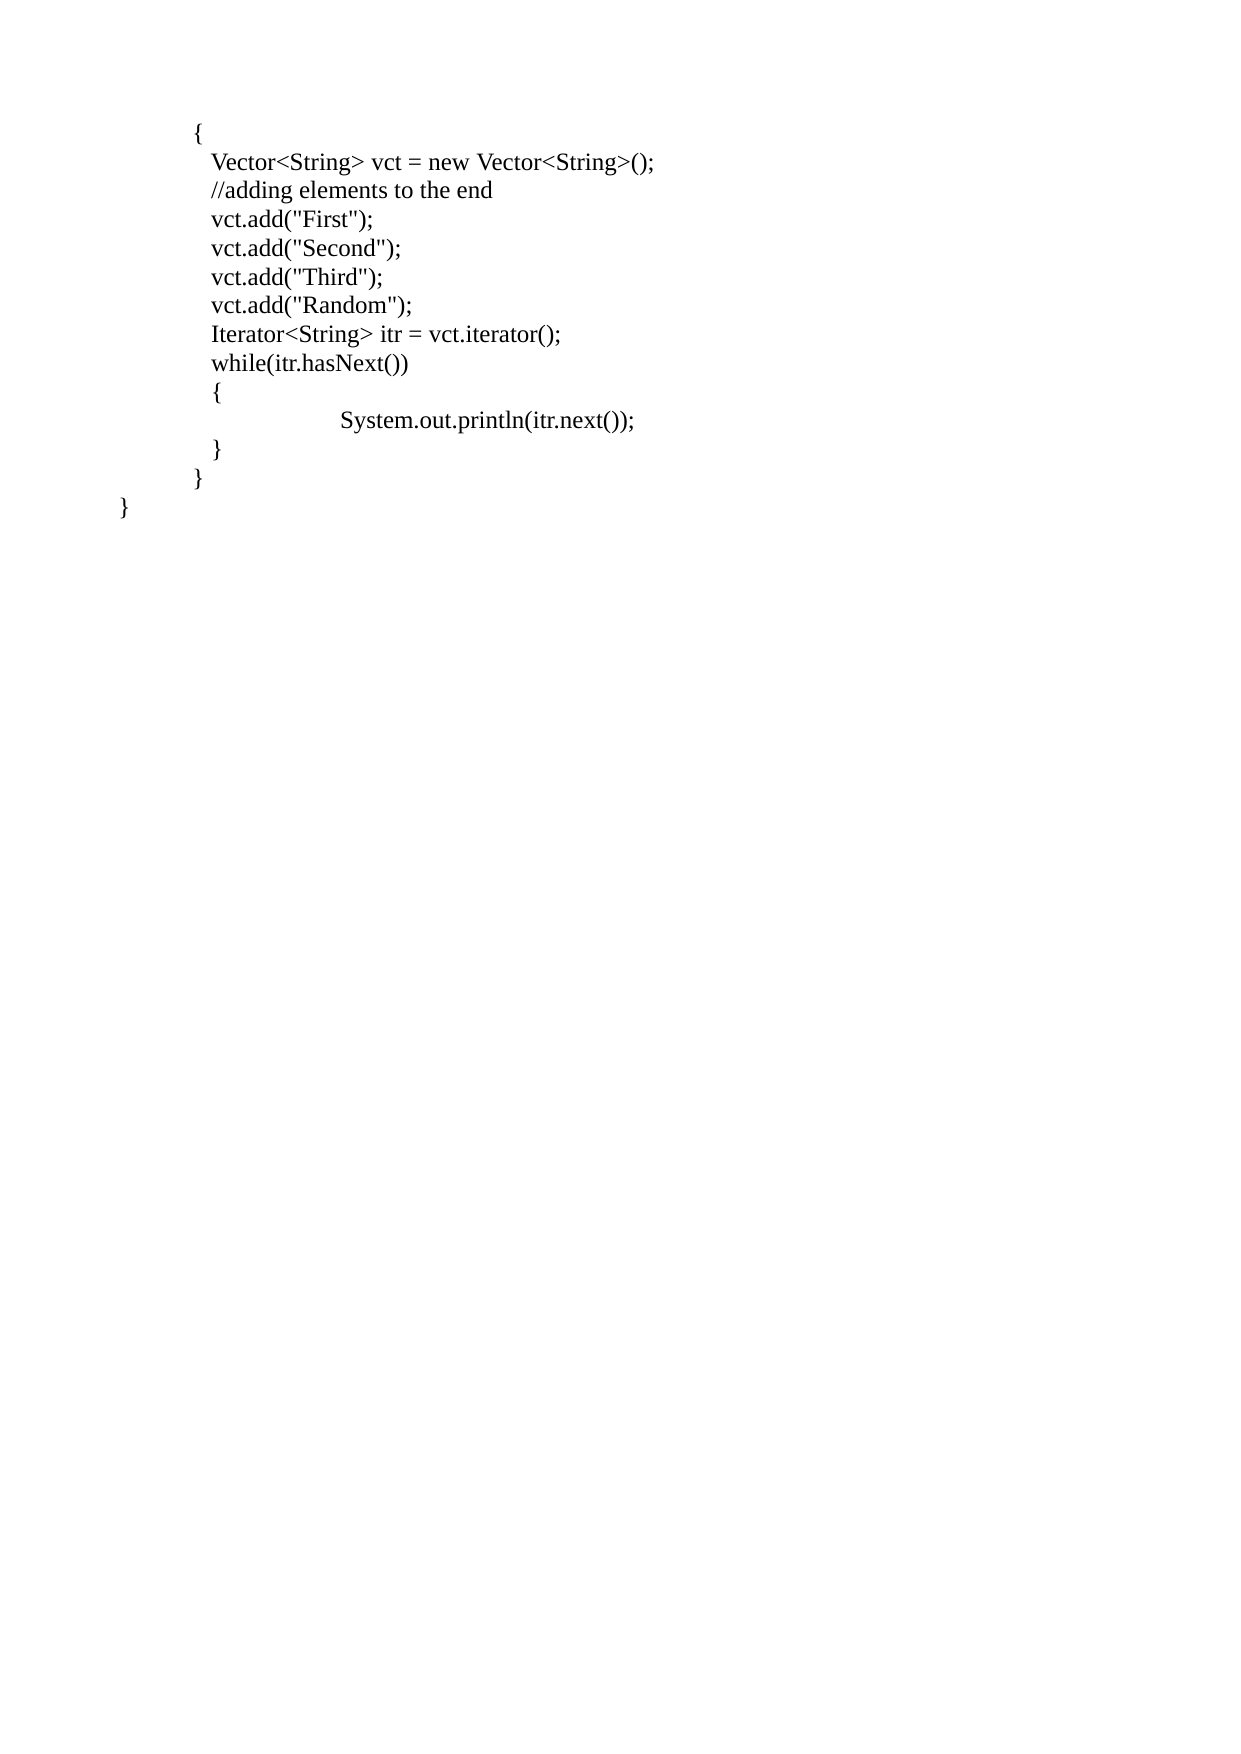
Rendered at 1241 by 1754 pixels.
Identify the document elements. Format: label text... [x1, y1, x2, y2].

text Vector<String> vct = new Vector<String>(); [118, 147, 1122, 176]
text } [118, 434, 1122, 463]
text Iterator<String> itr = vct.iterator(); [118, 319, 1122, 348]
text vct.add("Second"); [118, 233, 1122, 262]
text vct.add("Random"); [118, 291, 1122, 319]
text vct.add("Third"); [118, 262, 1122, 291]
text } [118, 492, 1122, 521]
text while(itr.hasNext()) [118, 348, 1122, 377]
text //adding elements to the end [118, 176, 1122, 204]
text { [118, 377, 1122, 406]
text System.out.println(itr.next()); [118, 406, 1122, 434]
text } [118, 463, 1122, 492]
text vct.add("First"); [118, 204, 1122, 233]
text { [118, 118, 1122, 147]
